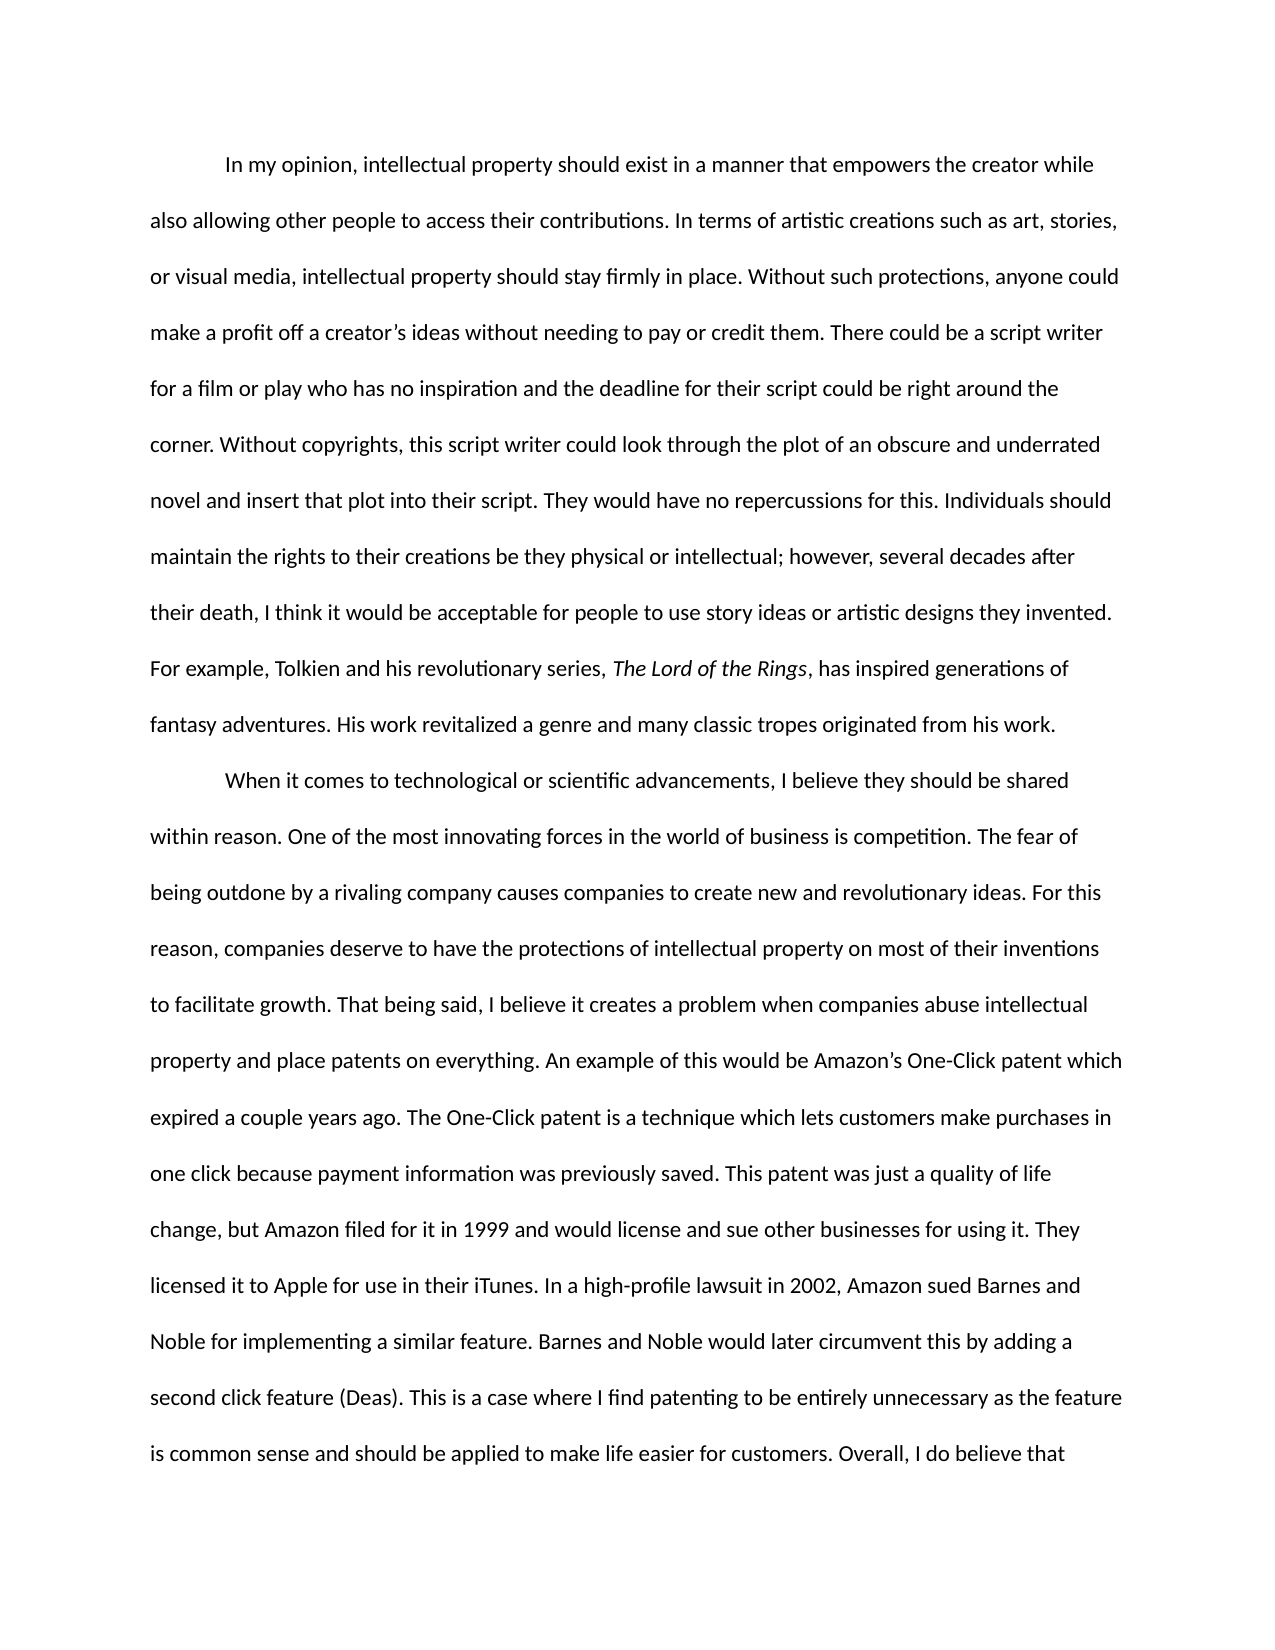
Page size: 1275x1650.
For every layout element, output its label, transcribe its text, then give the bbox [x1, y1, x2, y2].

text In my opinion, intellectual property should exist in a manner that empowers the creator while also allowing other people to access their contributions. In terms of artistic creations such as art, stories, or visual media, intellectual property should stay firmly in place. Without such protections, anyone could make a profit off a creator’s ideas without needing to pay or credit them. There could be a script writer for a film or play who has no inspiration and the deadline for their script could be right around the corner. Without copyrights, this script writer could look through the plot of an obscure and underrated novel and insert that plot into their script. They would have no repercussions for this. Individuals should maintain the rights to their creations be they physical or intellectual; however, several decades after their death, I think it would be acceptable for people to use story ideas or artistic designs they invented. For example, Tolkien and his revolutionary series, The Lord of the Rings, has inspired generations of fantasy adventures. His work revitalized a genre and many classic tropes originated from his work. [150, 150, 1125, 738]
text When it comes to technological or scientific advancements, I believe they should be shared within reason. One of the most innovating forces in the world of business is competition. The fear of being outdone by a rivaling company causes companies to create new and revolutionary ideas. For this reason, companies deserve to have the protections of intellectual property on most of their inventions to facilitate growth. That being said, I believe it creates a problem when companies abuse intellectual property and place patents on everything. An example of this would be Amazon’s One-Click patent which expired a couple years ago. The One-Click patent is a technique which lets customers make purchases in one click because payment information was previously saved. This patent was just a quality of life change, but Amazon filed for it in 1999 and would license and sue other businesses for using it. They licensed it to Apple for use in their iTunes. In a high-profile lawsuit in 2002, Amazon sued Barnes and Noble for implementing a similar feature. Barnes and Noble would later circumvent this by adding a second click feature (Deas). This is a case where I find patenting to be entirely unnecessary as the feature is common sense and should be applied to make life easier for customers. Overall, I do believe that [150, 766, 1125, 1467]
